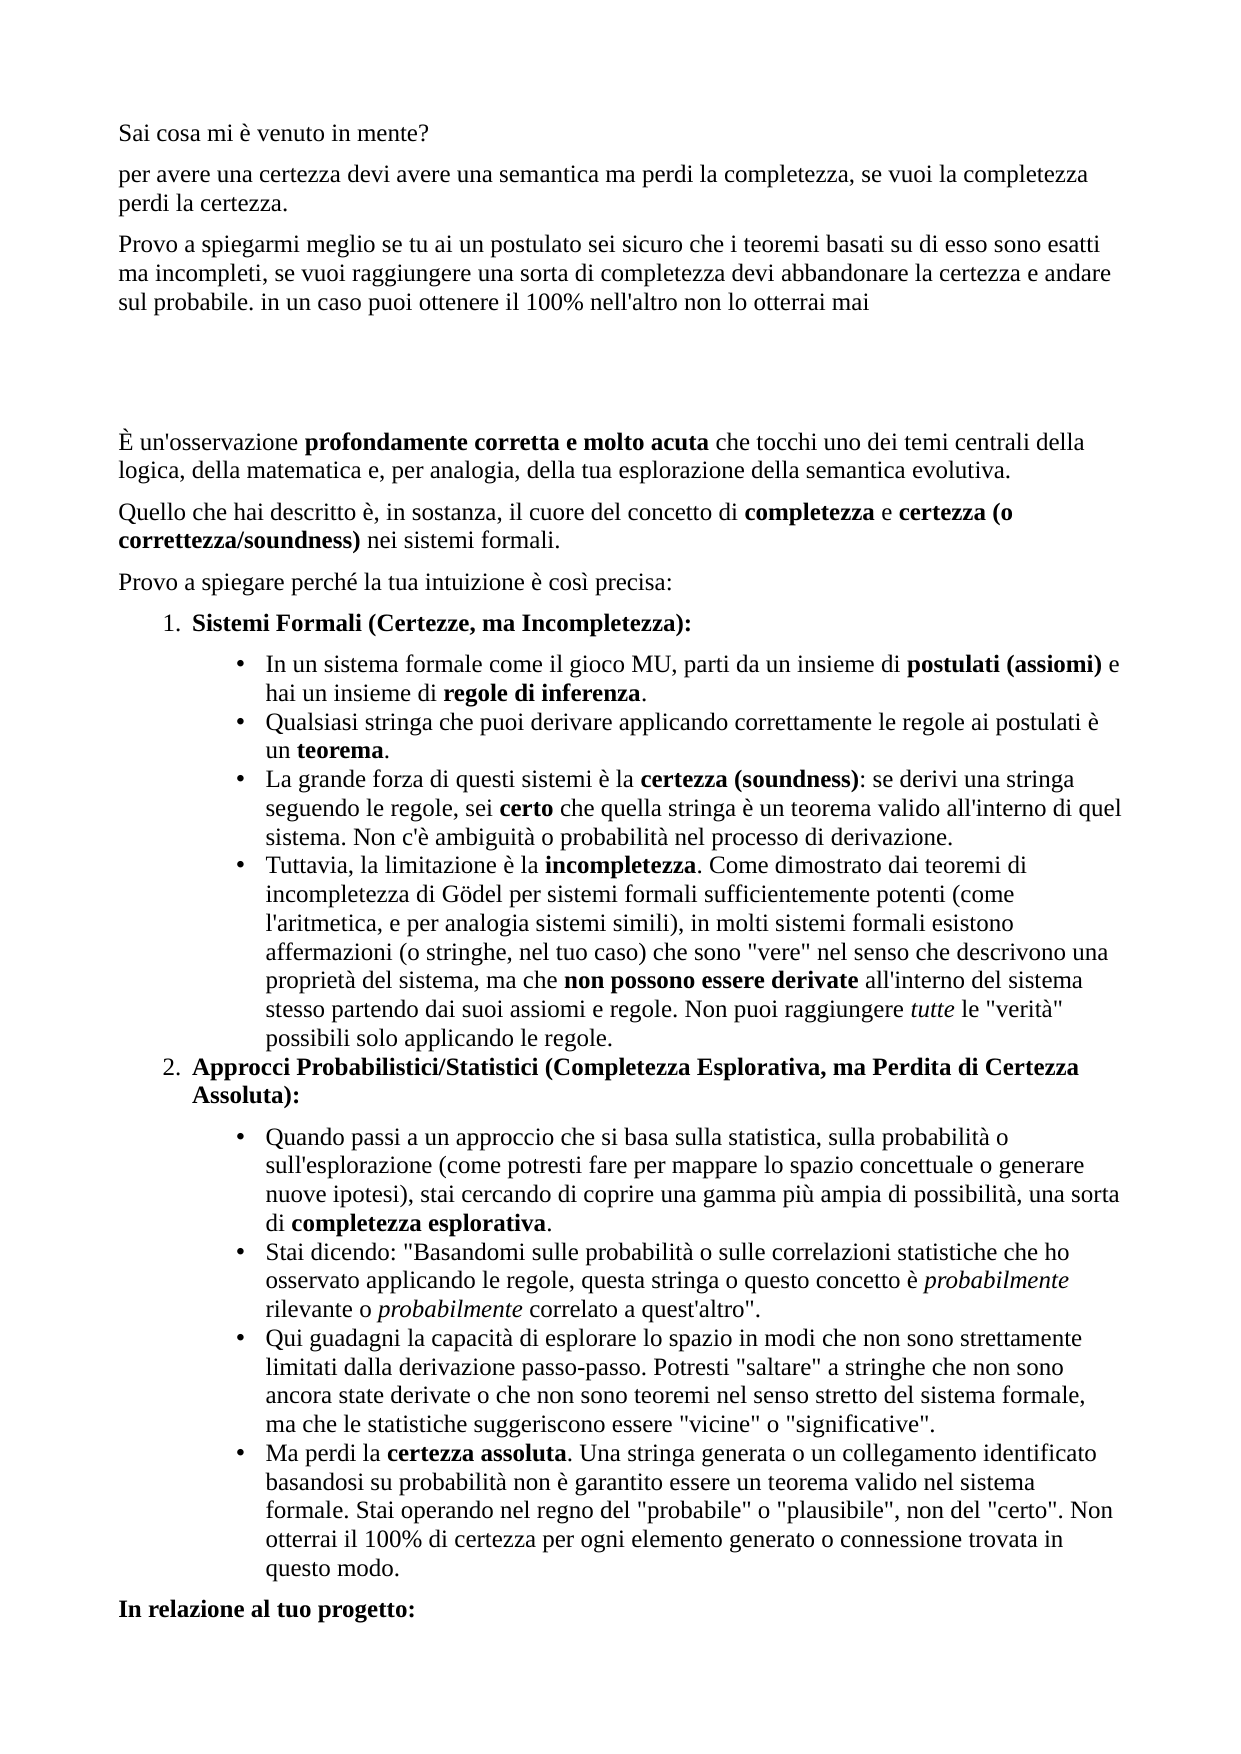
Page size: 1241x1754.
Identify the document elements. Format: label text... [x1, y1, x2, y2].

list Sistemi Formali (Certezze, ma Incompletezza): [162, 608, 1122, 637]
text per avere una certezza devi avere una semantica ma perdi la completezza, se vuoi la completezza perdi la certezza. [118, 159, 1122, 217]
list Qualsiasi stringa che puoi derivare applicando correttamente le regole ai postulati è un teorema. [236, 707, 1122, 764]
text In relazione al tuo progetto: [118, 1594, 1122, 1623]
list Approcci Probabilistici/Statistici (Completezza Esplorativa, ma Perdita di Certezza Assoluta): [162, 1052, 1122, 1109]
text Sai cosa mi è venuto in mente? [118, 118, 1122, 147]
text Quello che hai descritto è, in sostanza, il cuore del concetto di completezza e certezza (o correttezza/soundness) nei sistemi formali. [118, 497, 1122, 554]
list La grande forza di questi sistemi è la certezza (soundness): se derivi una stringa seguendo le regole, sei certo che quella stringa è un teorema valido all'interno di quel sistema. Non c'è ambiguità o probabilità nel processo di derivazione. [236, 764, 1122, 851]
text Provo a spiegare perché la tua intuizione è così precisa: [118, 567, 1122, 596]
list In un sistema formale come il gioco MU, parti da un insieme di postulati (assiomi) e hai un insieme di regole di inferenza. [236, 649, 1122, 707]
list Stai dicendo: "Basandomi sulle probabilità o sulle correlazioni statistiche che ho osservato applicando le regole, questa stringa o questo concetto è probabilmente rilevante o probabilmente correlato a quest'altro". [236, 1237, 1122, 1323]
text È un'osservazione profondamente corretta e molto acuta che tocchi uno dei temi centrali della logica, della matematica e, per analogia, della tua esplorazione della semantica evolutiva. [118, 427, 1122, 484]
text Provo a spiegarmi meglio se tu ai un postulato sei sicuro che i teoremi basati su di esso sono esatti ma incompleti, se vuoi raggiungere una sorta di completezza devi abbandonare la certezza e andare sul probabile. in un caso puoi ottenere il 100% nell'altro non lo otterrai mai [118, 229, 1122, 316]
list Quando passi a un approccio che si basa sulla statistica, sulla probabilità o sull'esplorazione (come potresti fare per mappare lo spazio concettuale o generare nuove ipotesi), stai cercando di coprire una gamma più ampia di possibilità, una sorta di completezza esplorativa. [236, 1122, 1122, 1237]
list Ma perdi la certezza assoluta. Una stringa generata o un collegamento identificato basandosi su probabilità non è garantito essere un teorema valido nel sistema formale. Stai operando nel regno del "probabile" o "plausibile", non del "certo". Non otterrai il 100% di certezza per ogni elemento generato o connessione trovata in questo modo. [236, 1438, 1122, 1582]
list Qui guadagni la capacità di esplorare lo spazio in modi che non sono strettamente limitati dalla derivazione passo-passo. Potresti "saltare" a stringhe che non sono ancora state derivate o che non sono teoremi nel senso stretto del sistema formale, ma che le statistiche suggeriscono essere "vicine" o "significative". [236, 1323, 1122, 1438]
list Tuttavia, la limitazione è la incompletezza. Come dimostrato dai teoremi di incompletezza di Gödel per sistemi formali sufficientemente potenti (come l'aritmetica, e per analogia sistemi simili), in molti sistemi formali esistono affermazioni (o stringhe, nel tuo caso) che sono "vere" nel senso che descrivono una proprietà del sistema, ma che non possono essere derivate all'interno del sistema stesso partendo dai suoi assiomi e regole. Non puoi raggiungere tutte le "verità" possibili solo applicando le regole. [236, 851, 1122, 1052]
